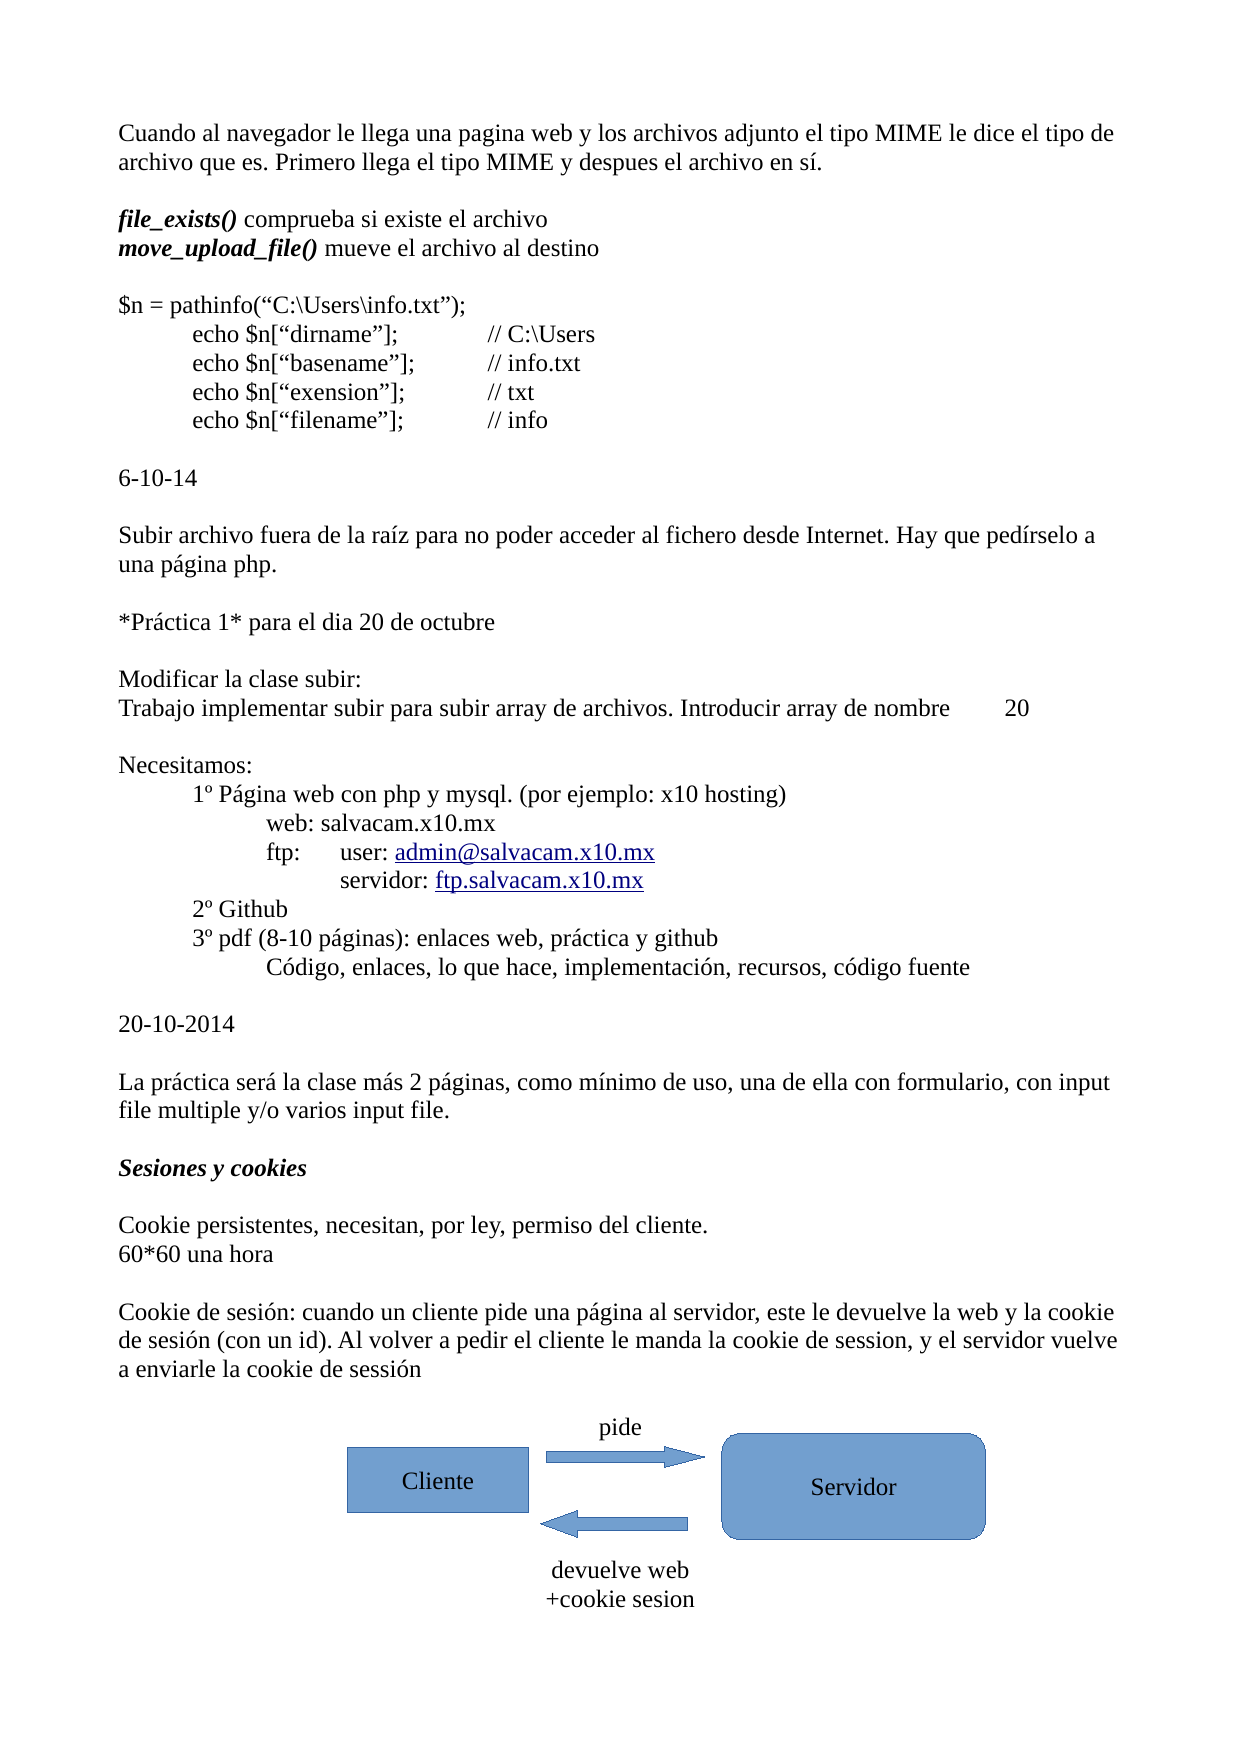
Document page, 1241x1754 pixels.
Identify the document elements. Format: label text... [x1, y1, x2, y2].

text ftp: user: admin@salvacam.x10.mx [118, 837, 1122, 866]
text 6-10-14 [118, 463, 1122, 492]
text +cookie sesion [118, 1584, 1122, 1613]
text Cookie persistentes, necesitan, por ley, permiso del cliente. [118, 1211, 1122, 1239]
text Modificar la clase subir: [118, 664, 1122, 693]
text echo $n[“exension”]; // txt [118, 377, 1122, 406]
text move_upload_file() mueve el archivo al destino [118, 233, 1122, 262]
text file_exists() comprueba si existe el archivo [118, 204, 1122, 233]
text Subir archivo fuera de la raíz para no poder acceder al fichero desde Internet. Hay que pedírselo a una página php. [118, 521, 1122, 578]
text 2º Github [118, 894, 1122, 923]
text Cookie de sesión: cuando un cliente pide una página al servidor, este le devuelve la web y la cookie de sesión (con un id). Al volver a pedir el cliente le manda la cookie de session, y el servidor vuelve a enviarle la cookie de sessión [118, 1297, 1122, 1383]
text *Práctica 1* para el dia 20 de octubre [118, 607, 1122, 636]
text 1º Página web con php y mysql. (por ejemplo: x10 hosting) [118, 779, 1122, 808]
text devuelve web [118, 1556, 1122, 1584]
text Cuando al navegador le llega una pagina web y los archivos adjunto el tipo MIME le dice el tipo de archivo que es. Primero llega el tipo MIME y despues el archivo en sí. [118, 118, 1122, 176]
text Código, enlaces, lo que hace, implementación, recursos, código fuente [118, 952, 1122, 981]
text Sesiones y cookies [118, 1153, 1122, 1182]
text $n = pathinfo(“C:\Users\info.txt”); [118, 291, 1122, 319]
text servidor: ftp.salvacam.x10.mx [118, 866, 1122, 894]
text 60*60 una hora [118, 1239, 1122, 1268]
text Necesitamos: [118, 751, 1122, 779]
text echo $n[“basename”]; // info.txt [118, 348, 1122, 377]
text La práctica será la clase más 2 páginas, como mínimo de uso, una de ella con formulario, con input file multiple y/o varios input file. [118, 1067, 1122, 1124]
text echo $n[“dirname”]; // C:\Users [118, 319, 1122, 348]
text 20-10-2014 [118, 1009, 1122, 1038]
text Trabajo implementar subir para subir array de archivos. Introducir array de nombre 20 [118, 693, 1122, 722]
text echo $n[“filename”]; // info [118, 406, 1122, 434]
text web: salvacam.x10.mx [118, 808, 1122, 837]
text pide [118, 1412, 1122, 1441]
text 3º pdf (8-10 páginas): enlaces web, práctica y github [118, 923, 1122, 952]
